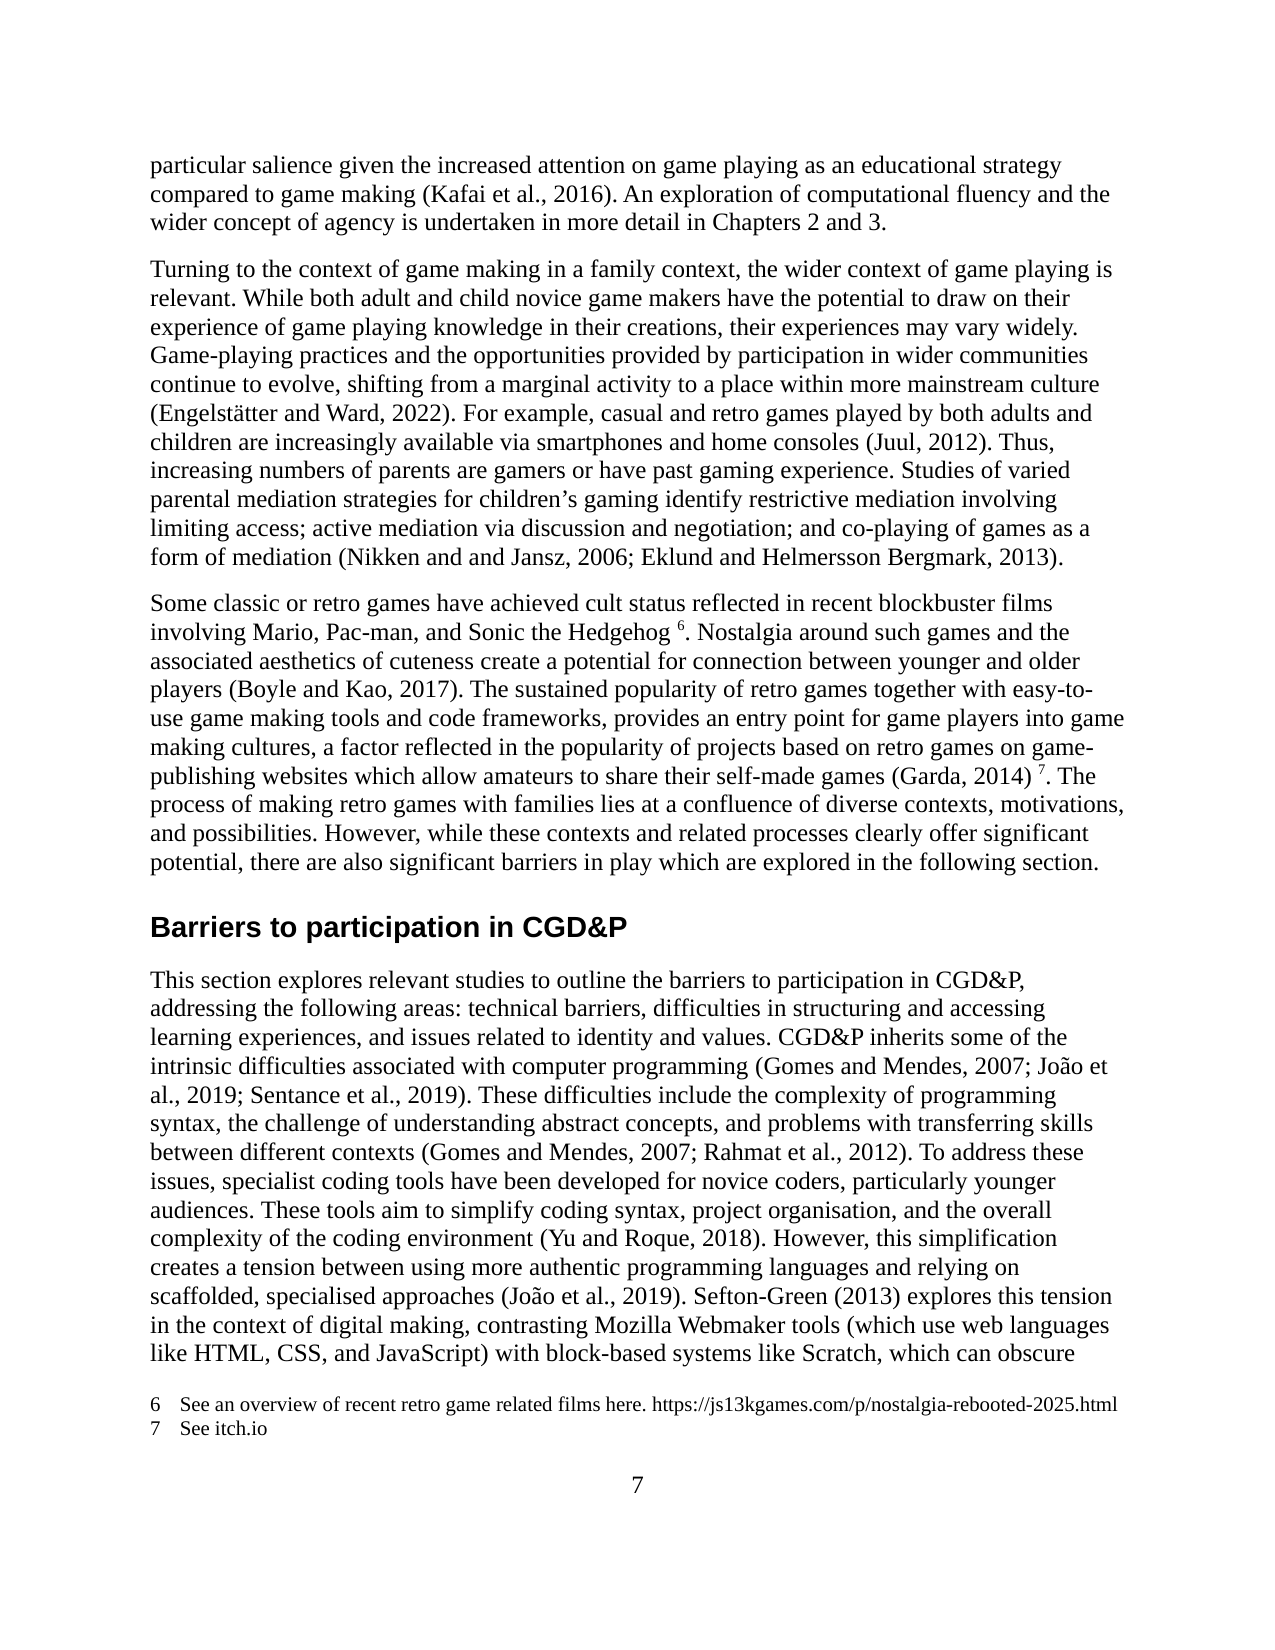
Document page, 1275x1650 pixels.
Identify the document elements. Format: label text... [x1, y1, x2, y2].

text See itch.io [150, 1416, 1125, 1440]
text particular salience given the increased attention on game playing as an educational strategy compared to game making (Kafai et al., 2016). An exploration of computational fluency and the wider concept of agency is undertaken in more detail in Chapters 2 and 3. [150, 150, 1125, 236]
text Some classic or retro games have achieved cult status reflected in recent blockbuster films involving Mario, Pac-man, and Sonic the Hedgehog . Nostalgia around such games and the associated aesthetics of cuteness create a potential for connection between younger and older players (Boyle and Kao, 2017). The sustained popularity of retro games together with easy-to-use game making tools and code frameworks, provides an entry point for game players into game making cultures, a factor reflected in the popularity of projects based on retro games on game-publishing websites which allow amateurs to share their self-made games (Garda, 2014) . The process of making retro games with families lies at a confluence of diverse contexts, motivations, and possibilities. However, while these contexts and related processes clearly offer significant potential, there are also significant barriers in play which are explored in the following section. [150, 588, 1125, 876]
text This section explores relevant studies to outline the barriers to participation in CGD&P, addressing the following areas: technical barriers, difficulties in structuring and accessing learning experiences, and issues related to identity and values. CGD&P inherits some of the intrinsic difficulties associated with computer programming (Gomes and Mendes, 2007; João et al., 2019; Sentance et al., 2019). These difficulties include the complexity of programming syntax, the challenge of understanding abstract concepts, and problems with transferring skills between different contexts (Gomes and Mendes, 2007; Rahmat et al., 2012). To address these issues, specialist coding tools have been developed for novice coders, particularly younger audiences. These tools aim to simplify coding syntax, project organisation, and the overall complexity of the coding environment (Yu and Roque, 2018). However, this simplification creates a tension between using more authentic programming languages and relying on scaffolded, specialised approaches (João et al., 2019). Sefton-Green (2013) explores this tension in the context of digital making, contrasting Mozilla Webmaker tools (which use web languages like HTML, CSS, and JavaScript) with block-based systems like Scratch, which can obscure [150, 965, 1125, 1367]
text Turning to the context of game making in a family context, the wider context of game playing is relevant. While both adult and child novice game makers have the potential to draw on their experience of game playing knowledge in their creations, their experiences may vary widely. Game-playing practices and the opportunities provided by participation in wider communities continue to evolve, shifting from a marginal activity to a place within more mainstream culture (Engelstätter and Ward, 2022). For example, casual and retro games played by both adults and children are increasingly available via smartphones and home consoles (Juul, 2012). Thus, increasing numbers of parents are gamers or have past gaming experience. Studies of varied parental mediation strategies for children’s gaming identify restrictive mediation involving limiting access; active mediation via discussion and negotiation; and co-playing of games as a form of mediation (Nikken and and Jansz, 2006; Eklund and Helmersson Bergmark, 2013). [150, 254, 1125, 570]
subtitle Barriers to participation in CGD&P [150, 910, 1125, 943]
text See an overview of recent retro game related films here. https://js13kgames.com/p/nostalgia-rebooted-2025.html [150, 1392, 1125, 1416]
